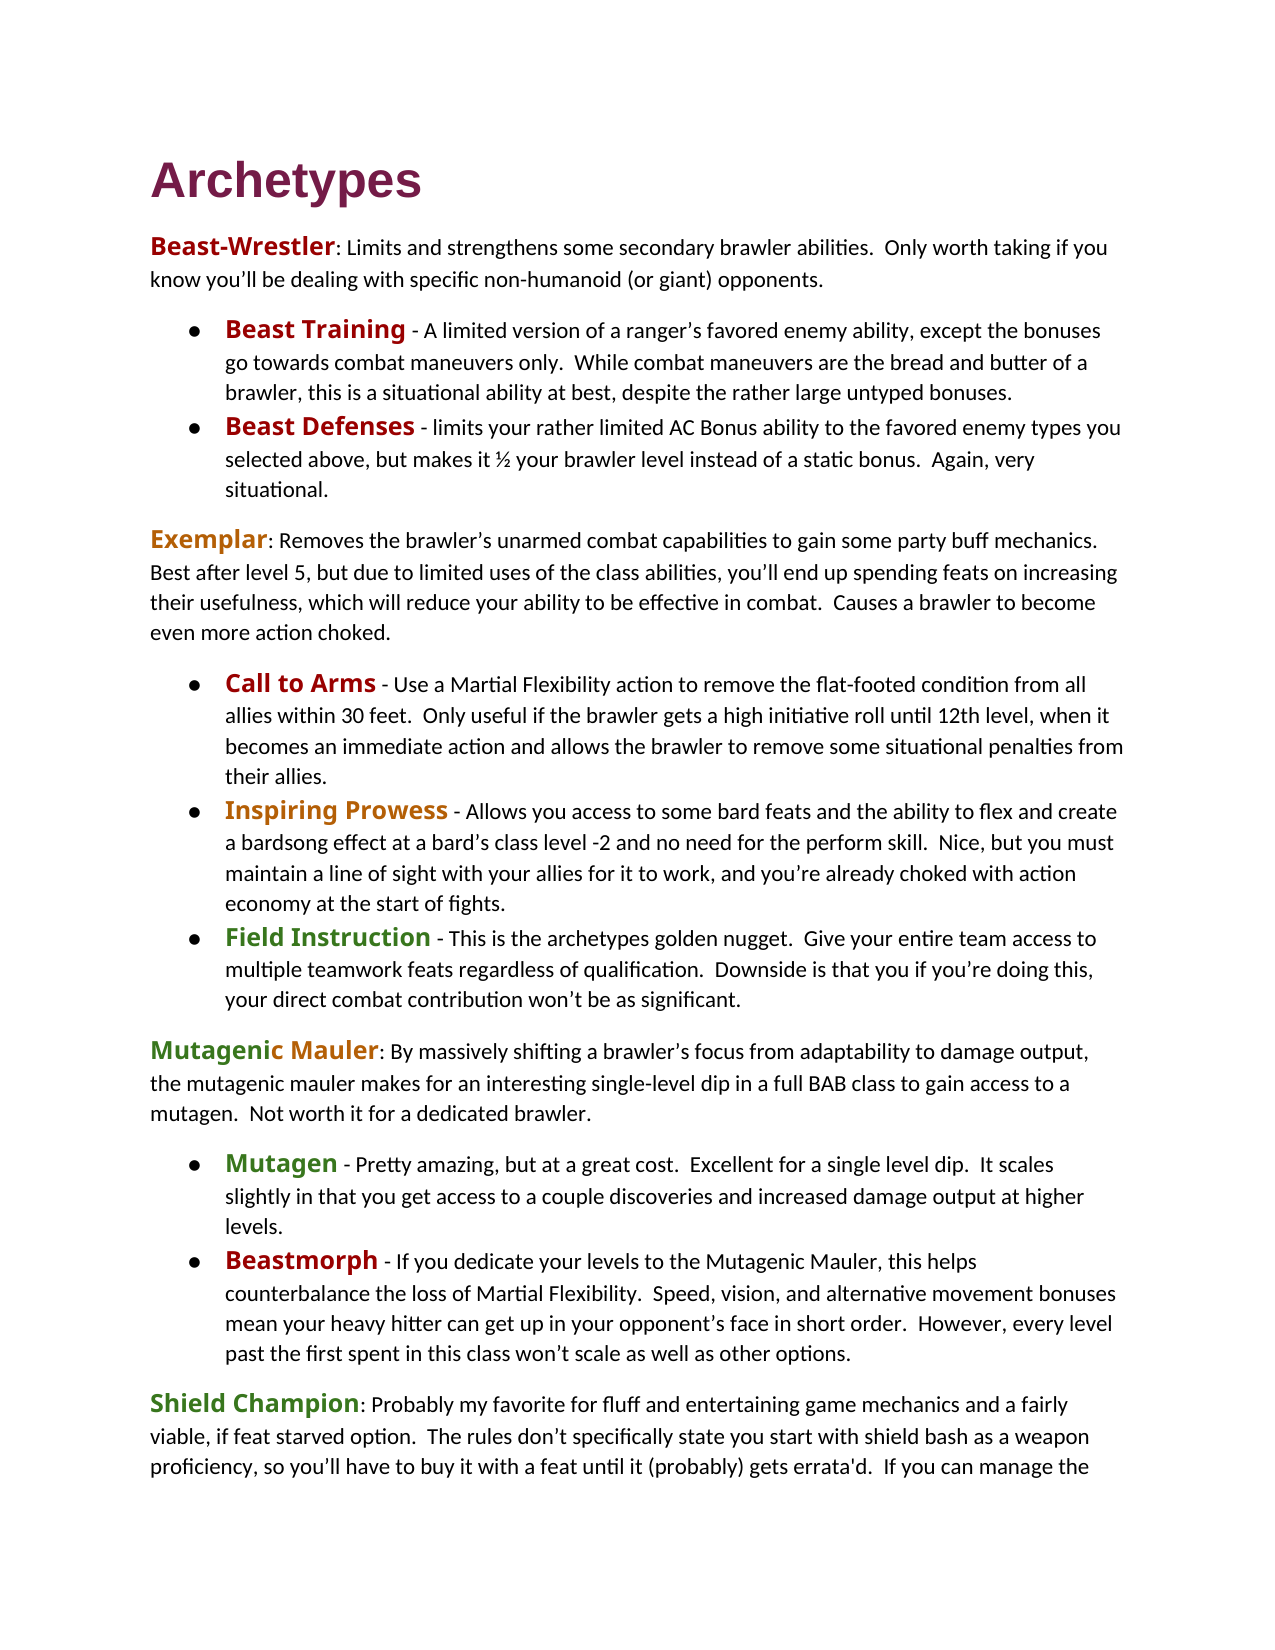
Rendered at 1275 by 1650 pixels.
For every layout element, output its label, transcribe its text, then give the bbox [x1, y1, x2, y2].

text Beast-Wrestler: Limits and strengthens some secondary brawler abilities. Only worth taking if you know you’ll be dealing with specific non-humanoid (or giant) opponents. [150, 229, 1125, 293]
list Beast Training - A limited version of a ranger’s favored enemy ability, except the bonuses go towards combat maneuvers only. While combat maneuvers are the bread and butter of a brawler, this is a situational ability at best, despite the rather large untyped bonuses. [187, 312, 1125, 406]
list Inspiring Prowess - Allows you access to some bard feats and the ability to flex and create a bardsong effect at a bard’s class level -2 and no need for the perform skill. Nice, but you must maintain a line of sight with your allies for it to work, and you’re already choked with action economy at the start of fights. [187, 792, 1125, 917]
text Mutagenic Mauler: By massively shifting a brawler’s focus from adaptability to damage output, the mutagenic mauler makes for an interesting single-level dip in a full BAB class to gain access to a mutagen. Not worth it for a dedicated brawler. [150, 1032, 1125, 1127]
text Shield Champion: Probably my favorite for fluff and entertaining game mechanics and a fairly viable, if feat starved option. The rules don’t specifically state you start with shield bash as a weapon proficiency, so you’ll have to buy it with a feat until it (probably) gets errata'd. If you can manage the [150, 1386, 1125, 1481]
list Field Instruction - This is the archetypes golden nugget. Give your entire team access to multiple teamwork feats regardless of qualification. Downside is that you if you’re doing this, your direct combat contribution won’t be as significant. [187, 919, 1125, 1014]
list Beastmorph - If you dedicate your levels to the Mutagenic Mauler, this helps counterbalance the loss of Martial Flexibility. Speed, vision, and alternative movement bonuses mean your heavy hitter can get up in your opponent’s face in short order. However, every level past the first spent in this class won’t scale as well as other options. [187, 1242, 1125, 1367]
list Call to Arms - Use a Martial Flexibility action to remove the flat-footed condition from all allies within 30 feet. Only useful if the brawler gets a high initiative roll until 12th level, when it becomes an immediate action and allows the brawler to remove some situational penalties from their allies. [187, 665, 1125, 790]
text Archetypes [150, 150, 1125, 207]
text Exemplar: Removes the brawler’s unarmed combat capabilities to gain some party buff mechanics. Best after level 5, but due to limited uses of the class abilities, you’ll end up spending feats on increasing their usefulness, which will reduce your ability to be effective in combat. Causes a brawler to become even more action choked. [150, 522, 1125, 647]
list Mutagen - Pretty amazing, but at a great cost. Excellent for a single level dip. It scales slightly in that you get access to a couple discoveries and increased damage output at higher levels. [187, 1146, 1125, 1240]
list Beast Defenses - limits your rather limited AC Bonus ability to the favored enemy types you selected above, but makes it ½ your brawler level instead of a static bonus. Again, very situational. [187, 408, 1125, 503]
